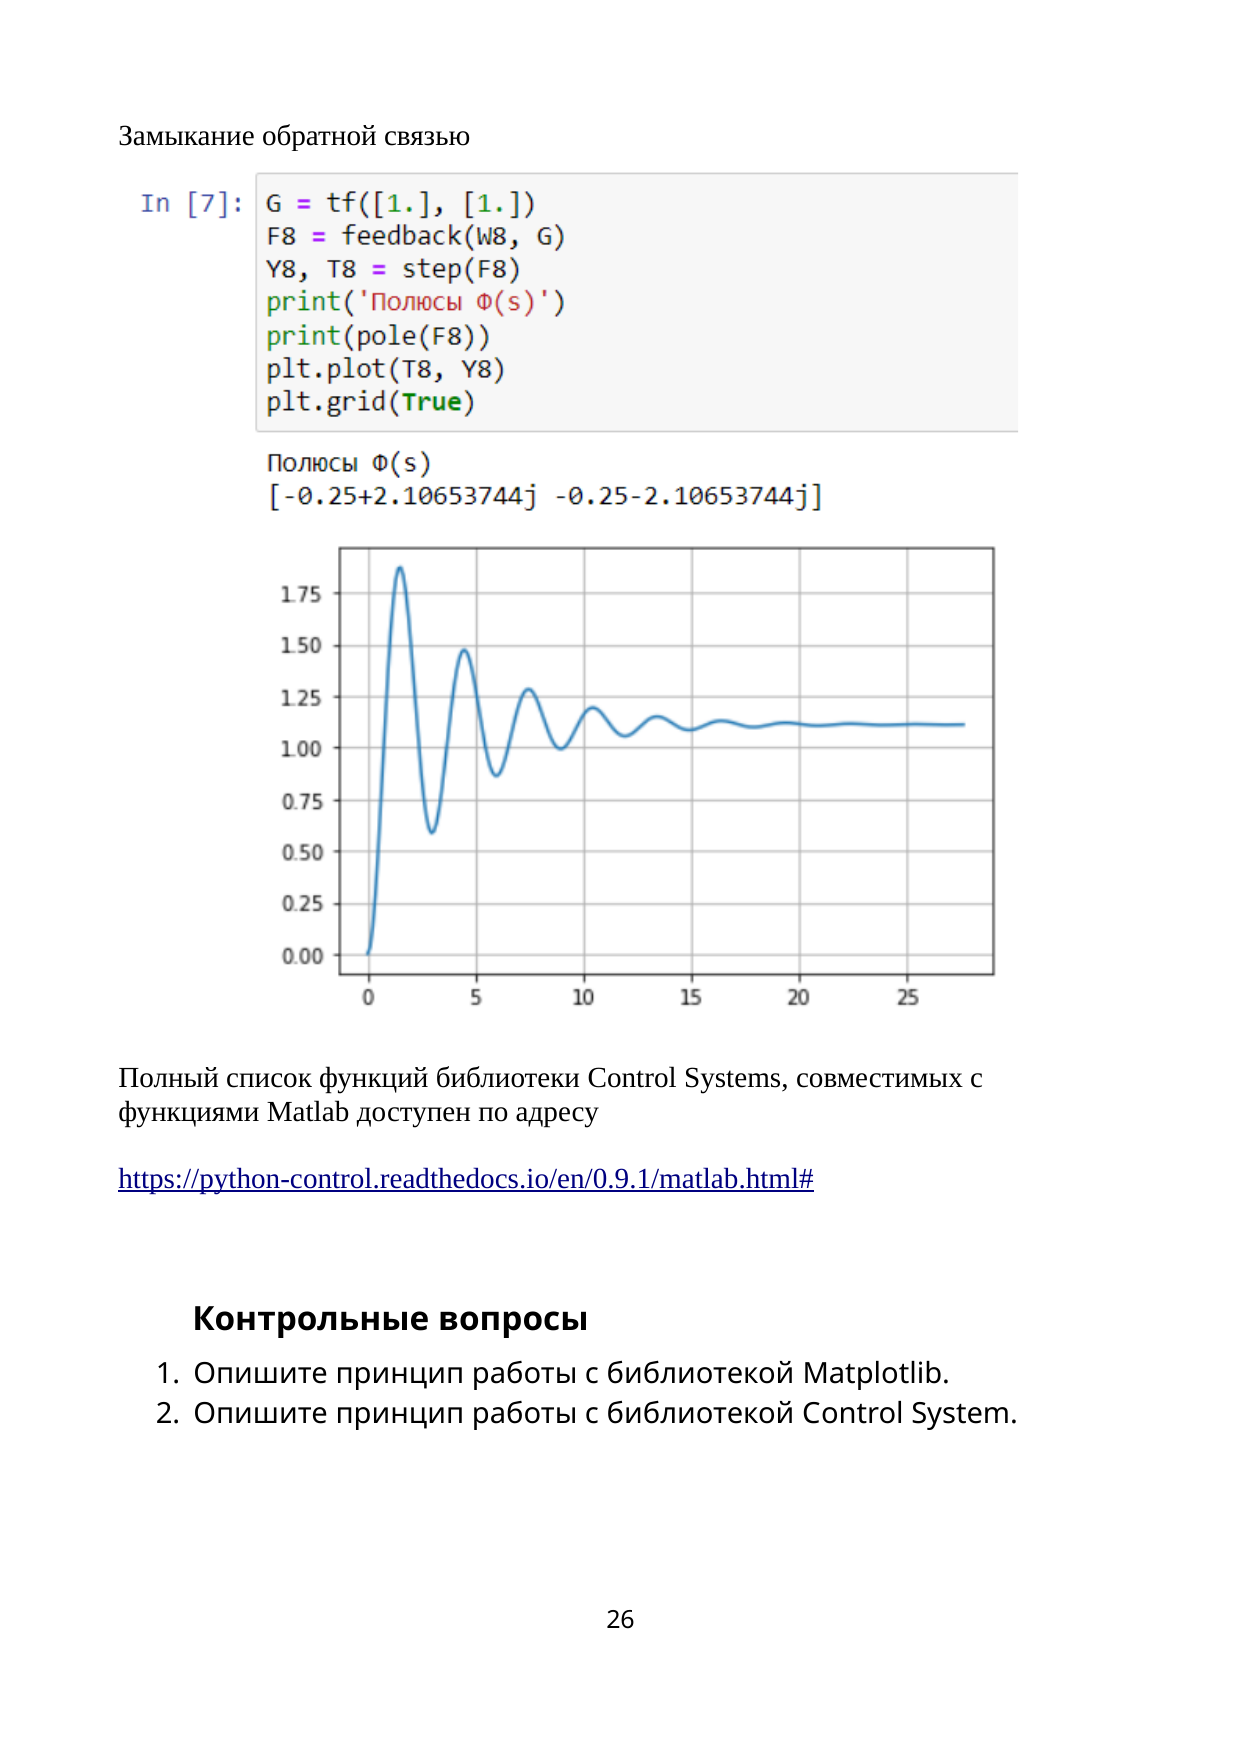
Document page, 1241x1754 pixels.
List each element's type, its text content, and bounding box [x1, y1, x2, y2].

list Опишите принцип работы с библиотекой Control System. [156, 1392, 1122, 1432]
list Опишите принцип работы с библиотекой Matplotlib. [156, 1353, 1122, 1392]
picture [118, 151, 1019, 1027]
text https://python-control.readthedocs.io/en/0.9.1/matlab.html# [118, 1161, 1122, 1194]
subtitle Контрольные вопросы [118, 1295, 1122, 1340]
text Полный список функций библиотеки Control Systems, совместимых с функциями Matlab доступен по адресу [118, 1060, 1122, 1127]
text Замыкание обратной связью [118, 118, 1122, 152]
